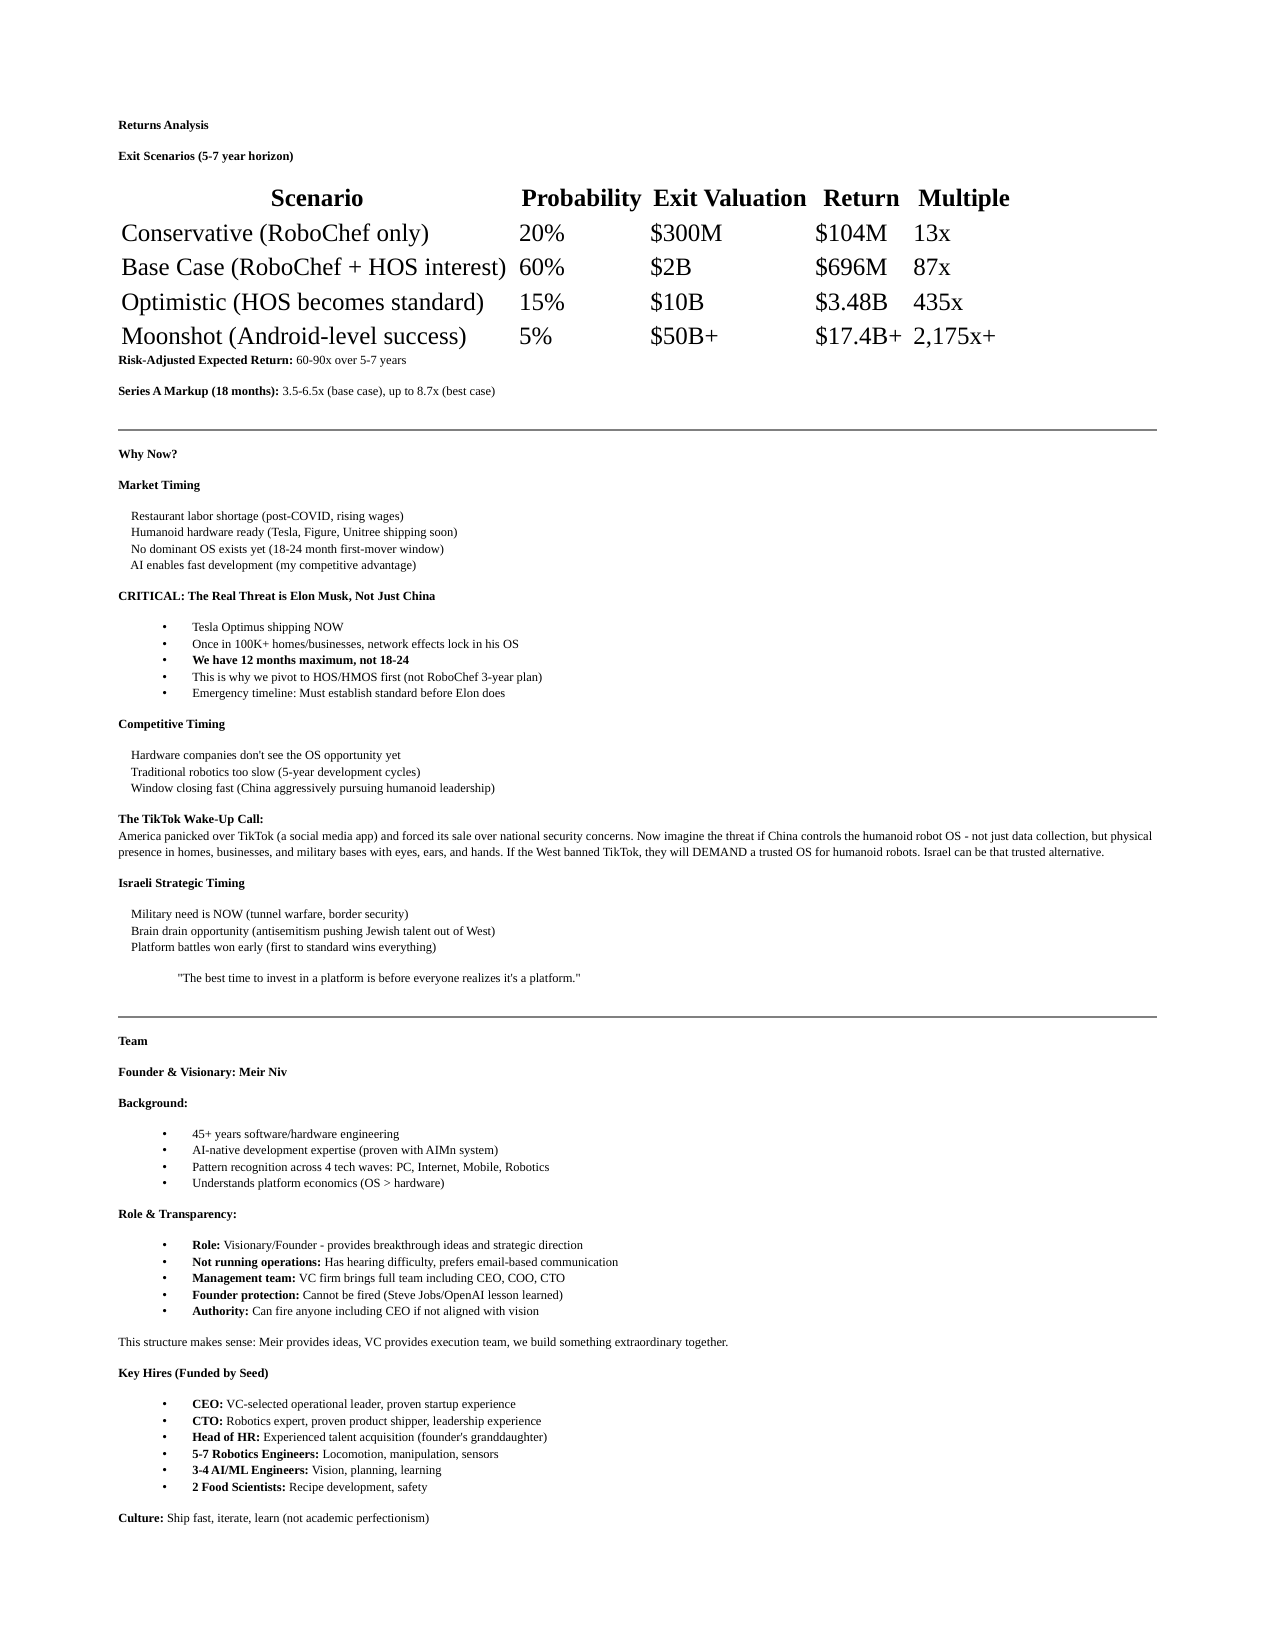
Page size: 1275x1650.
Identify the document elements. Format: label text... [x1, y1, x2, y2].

list Not running operations: Has hearing difficulty, prefers email-based communication [162, 1254, 1157, 1269]
table_cell Moonshot (Android-level success) [118, 319, 516, 353]
table_cell $300M [647, 215, 812, 249]
subtitle Israeli Strategic Timing [118, 876, 1157, 890]
table_header Multiple [910, 180, 1017, 215]
table_cell $17.4B+ [812, 319, 910, 353]
subtitle Competitive Timing [118, 717, 1157, 731]
list CEO: VC-selected operational leader, proven startup experience [162, 1397, 1157, 1411]
text The TikTok Wake-Up Call: America panicked over TikTok (a social media app) and forced its sale over national security concerns. Now imagine the threat if China controls the humanoid robot OS - not just data collection, but physical presence in homes, businesses, and military bases with eyes, ears, and hands. If the West banned TikTok, they will DEMAND a trusted OS for humanoid robots. Israel can be that trusted alternative. [118, 812, 1157, 859]
subtitle Key Hires (Funded by Seed) [118, 1366, 1157, 1380]
table_header Scenario [118, 180, 516, 215]
table_cell $2B [647, 249, 812, 284]
subtitle Why Now? [118, 447, 1157, 461]
list Management team: VC firm brings full team including CEO, COO, CTO [162, 1271, 1157, 1285]
list AI-native development expertise (proven with AIMn system) [162, 1143, 1157, 1157]
subtitle Founder & Visionary: Meir Niv [118, 1064, 1157, 1079]
list Pattern recognition across 4 tech waves: PC, Internet, Mobile, Robotics [162, 1159, 1157, 1174]
list 45+ years software/hardware engineering [162, 1127, 1157, 1141]
list 5-7 Robotics Engineers: Locomotion, manipulation, sensors [162, 1446, 1157, 1461]
table_cell 60% [516, 249, 647, 284]
list Once in 100K+ homes/businesses, network effects lock in his OS [162, 637, 1157, 651]
text This structure makes sense: Meir provides ideas, VC provides execution team, we build something extraordinary together. [118, 1335, 1157, 1349]
table_cell 435x [910, 284, 1017, 318]
subtitle Exit Scenarios (5-7 year horizon) [118, 149, 1157, 163]
table_cell $3.48B [812, 284, 910, 318]
list Understands platform economics (OS > hardware) [162, 1176, 1157, 1190]
table_cell Conservative (RoboChef only) [118, 215, 516, 249]
table_cell 15% [516, 284, 647, 318]
table_header Probability [516, 180, 647, 215]
table_cell $696M [812, 249, 910, 284]
list Tesla Optimus shipping NOW [162, 620, 1157, 634]
list Authority: Can fire anyone including CEO if not aligned with vision [162, 1304, 1157, 1318]
table_cell 87x [910, 249, 1017, 284]
table_cell $50B+ [647, 319, 812, 353]
list 3-4 AI/ML Engineers: Vision, planning, learning [162, 1463, 1157, 1477]
text ✅ Restaurant labor shortage (post-COVID, rising wages) ✅ Humanoid hardware ready (Tesla, Figure, Unitree shipping soon) ✅ No dominant OS exists yet (18-24 month first-mover window) ✅ AI enables fast development (my competitive advantage) [118, 509, 1157, 572]
text ✅ Hardware companies don't see the OS opportunity yet ✅ Traditional robotics too slow (5-year development cycles) ✅ Window closing fast (China aggressively pursuing humanoid leadership) [118, 748, 1157, 795]
table_cell 2,175x+ [910, 319, 1017, 353]
text Role & Transparency: [118, 1207, 1157, 1221]
table_cell Optimistic (HOS becomes standard) [118, 284, 516, 318]
table_cell $104M [812, 215, 910, 249]
list Role: Visionary/Founder - provides breakthrough ideas and strategic direction [162, 1238, 1157, 1252]
list CTO: Robotics expert, proven product shipper, leadership experience [162, 1413, 1157, 1428]
text Series A Markup (18 months): 3.5-6.5x (base case), up to 8.7x (best case) [118, 384, 1157, 398]
table_header Exit Valuation [647, 180, 812, 215]
text ✅ Military need is NOW (tunnel warfare, border security) ✅ Brain drain opportunity (antisemitism pushing Jewish talent out of West) ✅ Platform battles won early (first to standard wins everything) [118, 907, 1157, 954]
list 2 Food Scientists: Recipe development, safety [162, 1479, 1157, 1494]
text "The best time to invest in a platform is before everyone realizes it's a platform." [177, 971, 1098, 985]
subtitle Team [118, 1033, 1157, 1048]
table_cell $10B [647, 284, 812, 318]
subtitle Market Timing [118, 478, 1157, 492]
list Head of HR: Experienced talent acquisition (founder's granddaughter) [162, 1430, 1157, 1444]
list Founder protection: Cannot be fired (Steve Jobs/OpenAI lesson learned) [162, 1287, 1157, 1302]
table_cell 13x [910, 215, 1017, 249]
table_cell Base Case (RoboChef + HOS interest) [118, 249, 516, 284]
table_cell 20% [516, 215, 647, 249]
text Background: [118, 1096, 1157, 1110]
text Risk-Adjusted Expected Return: 60-90x over 5-7 years [118, 353, 1157, 367]
list We have 12 months maximum, not 18-24 [162, 653, 1157, 667]
table_cell 5% [516, 319, 647, 353]
text Culture: Ship fast, iterate, learn (not academic perfectionism) [118, 1510, 1157, 1525]
subtitle Returns Analysis [118, 118, 1157, 132]
table_header Return [812, 180, 910, 215]
list Emergency timeline: Must establish standard before Elon does [162, 686, 1157, 700]
list This is why we pivot to HOS/HMOS first (not RoboChef 3-year plan) [162, 669, 1157, 684]
text CRITICAL: The Real Threat is Elon Musk, Not Just China [118, 589, 1157, 603]
